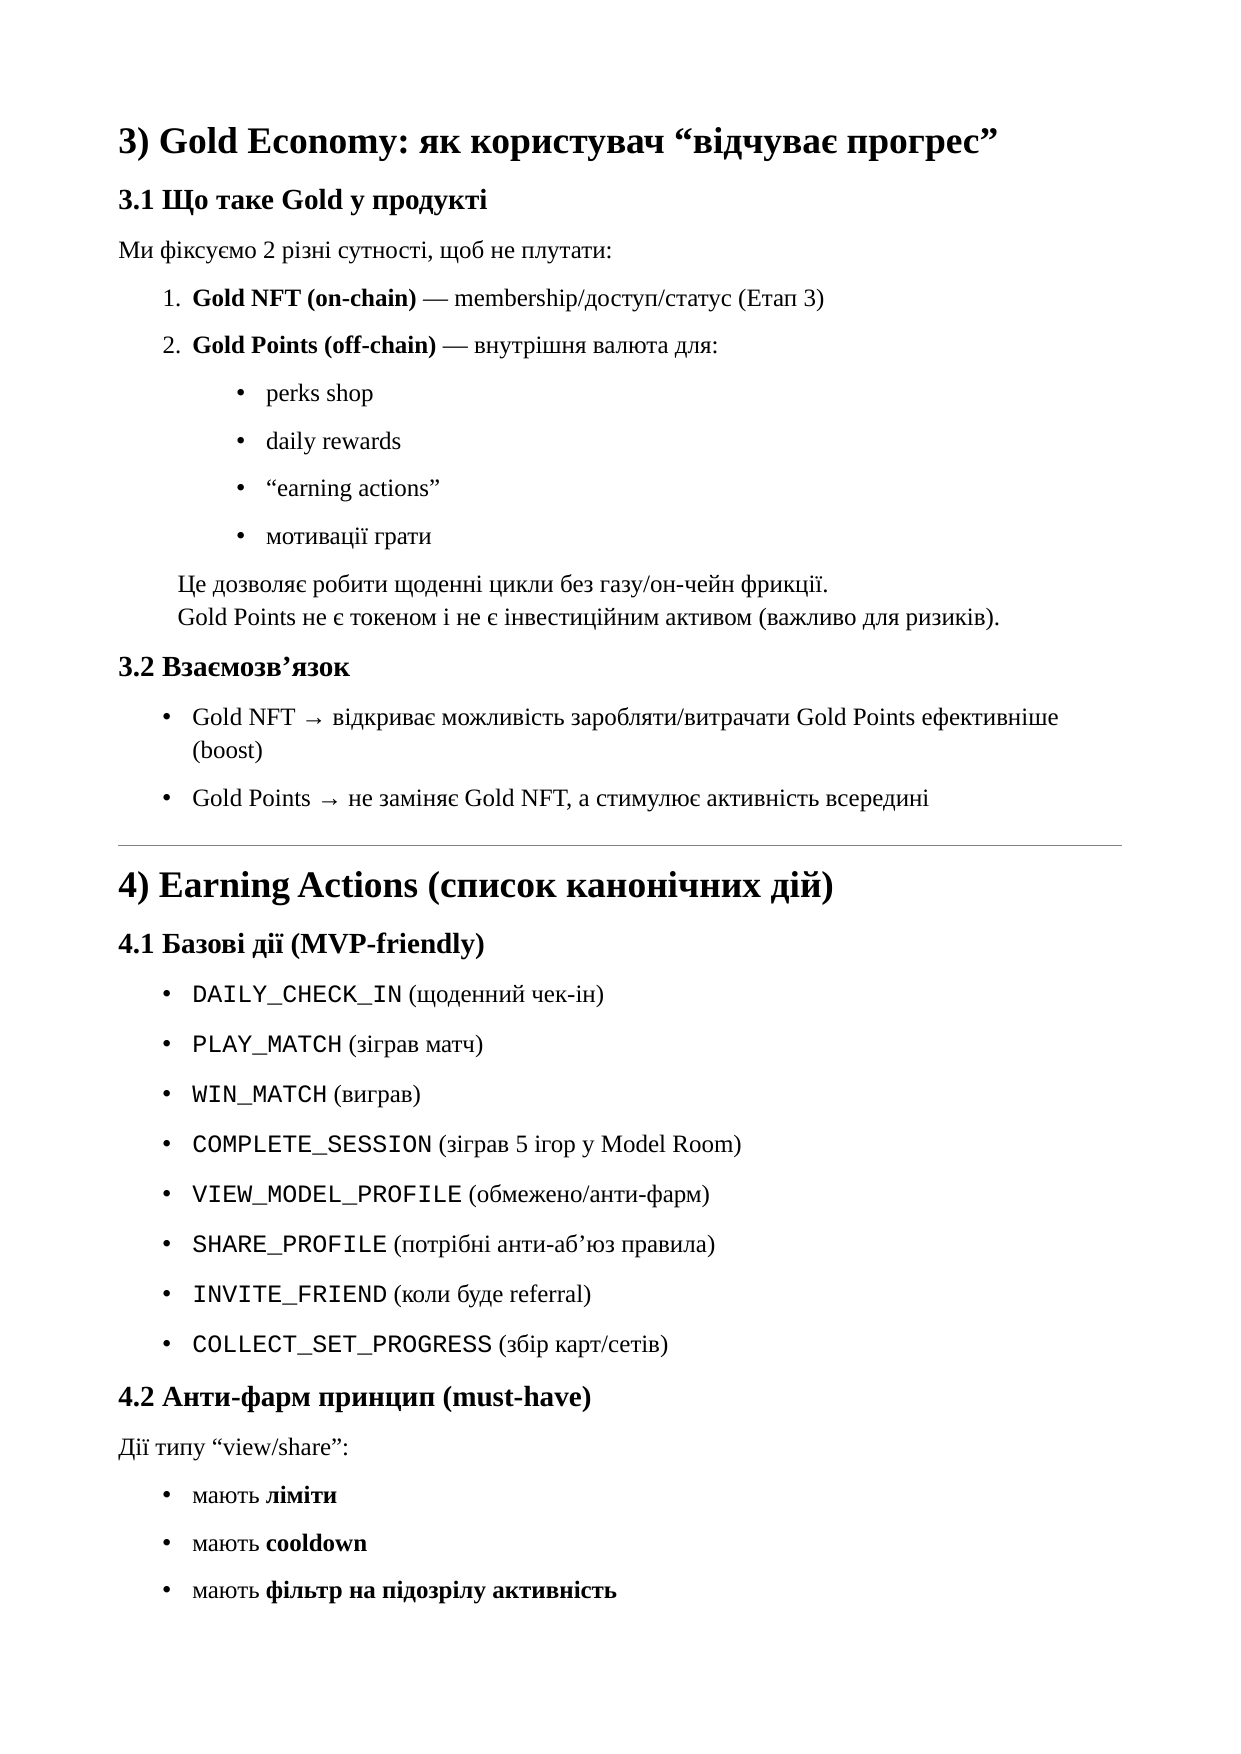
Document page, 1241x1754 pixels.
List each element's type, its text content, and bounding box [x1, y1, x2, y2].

list COMPLETE_SESSION (зіграв 5 ігор у Model Room) [162, 1129, 1122, 1160]
list COLLECT_SET_PROGRESS (збір карт/сетів) [162, 1329, 1122, 1360]
list SHARE_PROFILE (потрібні анти-аб’юз правила) [162, 1229, 1122, 1260]
subtitle 3.2 Взаємозв’язок [118, 649, 1122, 683]
subtitle 3) Gold Economy: як користувач “відчуває прогрес” [118, 118, 1122, 161]
subtitle 4.1 Базові дії (MVP-friendly) [118, 926, 1122, 960]
text Це дозволяє робити щоденні цикли без газу/он-чейн фрикції. Gold Points не є токеном і не є інвестиційним активом (важливо для ризиків). [177, 569, 1063, 630]
list PLAY_MATCH (зіграв матч) [162, 1029, 1122, 1060]
list Gold Points (off-chain) — внутрішня валюта для: [162, 331, 1122, 359]
list мають cooldown [162, 1528, 1122, 1556]
list VIEW_MODEL_PROFILE (обмежено/анти-фарм) [162, 1179, 1122, 1210]
list Gold Points → не заміняє Gold NFT, а стимулює активність всередині [162, 783, 1122, 812]
list мають фільтр на підозрілу активність [162, 1575, 1122, 1604]
list INVITE_FRIEND (коли буде referral) [162, 1279, 1122, 1310]
list мають ліміти [162, 1480, 1122, 1509]
subtitle 3.1 Що таке Gold у продукті [118, 182, 1122, 216]
list daily rewards [236, 426, 1122, 454]
list WIN_MATCH (виграв) [162, 1079, 1122, 1110]
list perks shop [236, 378, 1122, 407]
text Дії типу “view/share”: [118, 1432, 1122, 1461]
list “earning actions” [236, 473, 1122, 502]
list мотивації грати [236, 521, 1122, 550]
list Gold NFT (on-chain) — membership/доступ/статус (Етап 3) [162, 283, 1122, 312]
subtitle 4.2 Анти-фарм принцип (must-have) [118, 1379, 1122, 1413]
subtitle 4) Earning Actions (список канонічних дій) [118, 862, 1122, 905]
text Ми фіксуємо 2 різні сутності, щоб не плутати: [118, 235, 1122, 264]
list DAILY_CHECK_IN (щоденний чек-ін) [162, 979, 1122, 1010]
list Gold NFT → відкриває можливість заробляти/витрачати Gold Points ефективніше (boost) [162, 702, 1122, 764]
